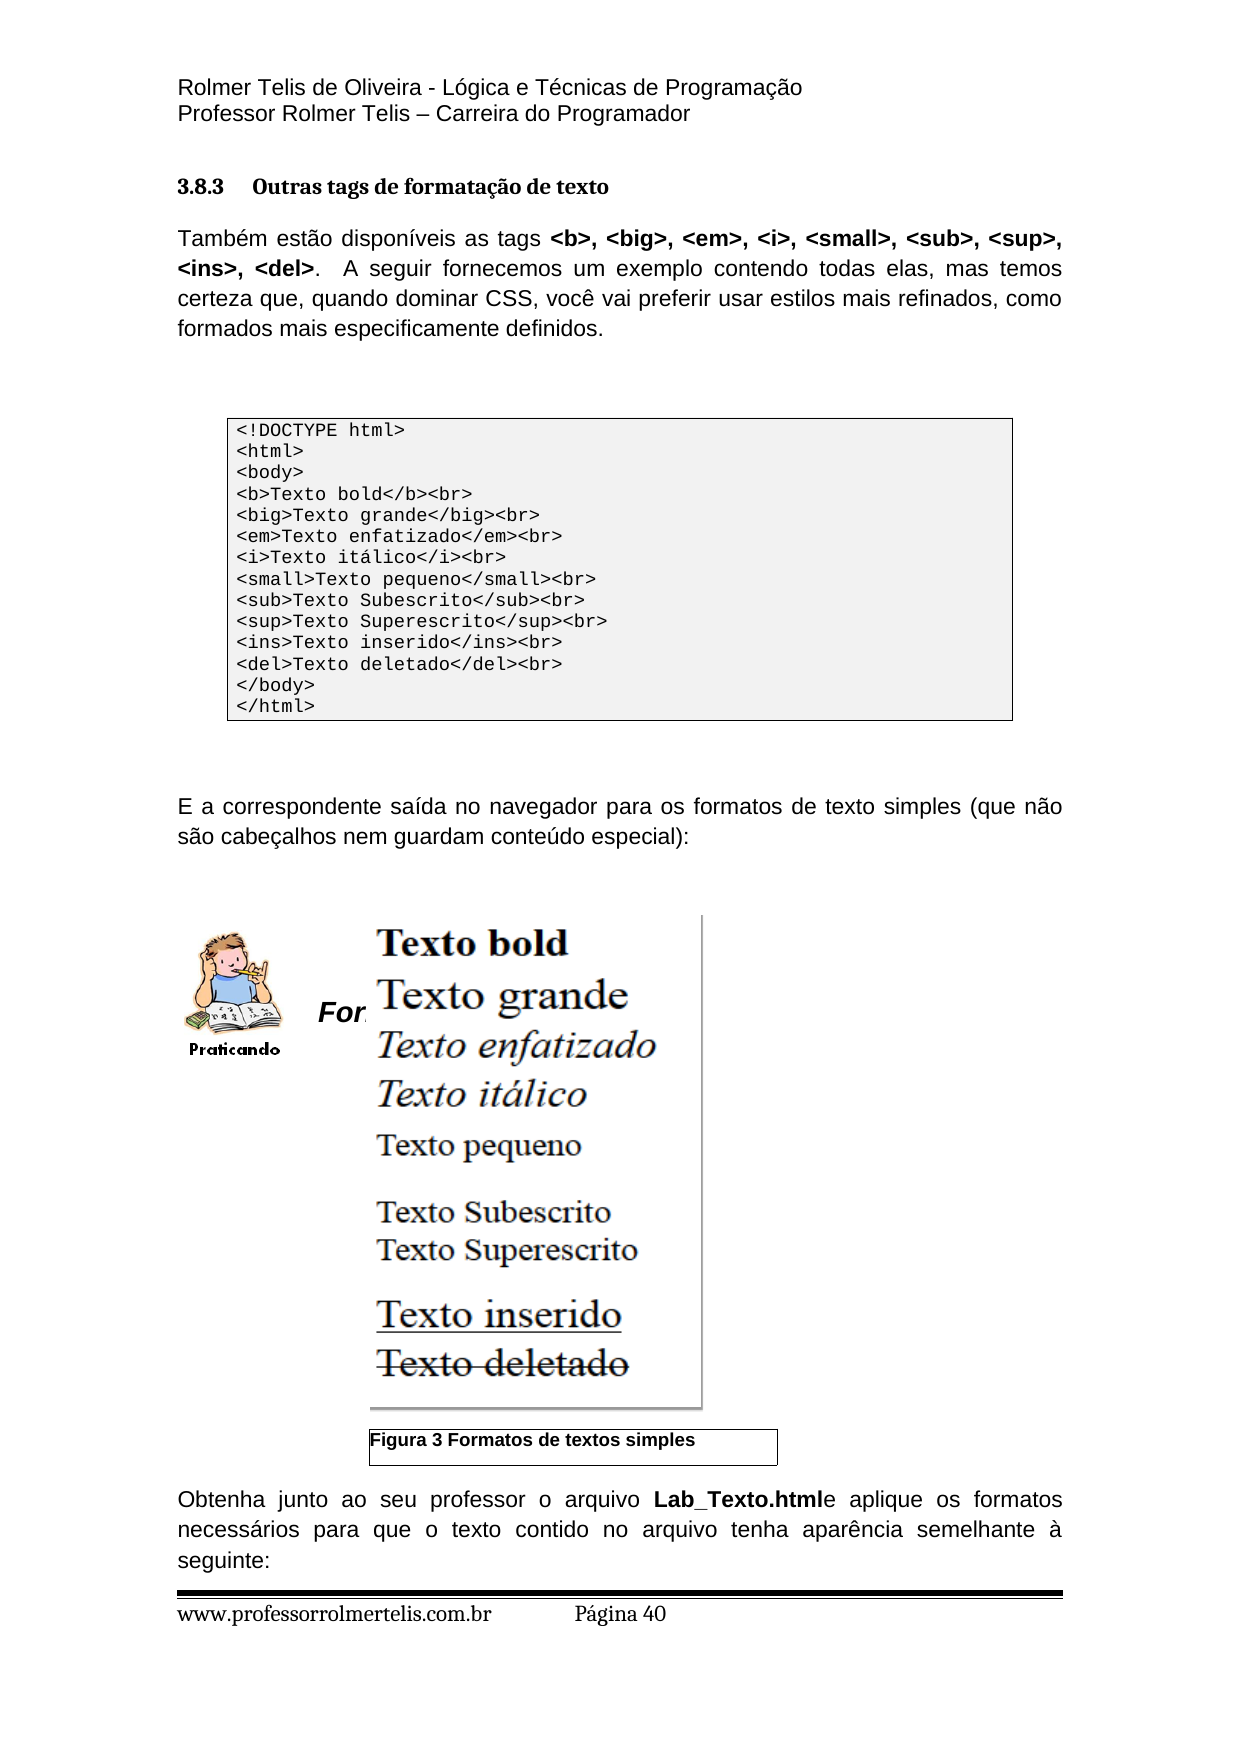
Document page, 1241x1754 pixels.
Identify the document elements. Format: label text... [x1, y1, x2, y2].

text E a correspondente saída no navegador para os formatos de texto simples (que não são cabeçalhos nem guardam conteúdo especial):­ [177, 793, 1063, 849]
text <!DOCTYPE html> [228, 419, 1012, 439]
text <b>Texto bold</b><br> [228, 481, 1012, 502]
table_header Formatação de Texto [704, 925, 1078, 1078]
text Obtenha junto ao seu professor o arquivo Lab_Texto.htmle aplique os formatos necessários para que o texto contido no arquivo tenha aparência semelhante à seguinte: [177, 1099, 1063, 1573]
table_header Formatação de Texto [307, 925, 366, 1078]
text <ins>Texto inserido</ins><br> [228, 630, 1012, 651]
text Também estão disponíveis as tags <b>, <big>, <em>, <i>, <small>, <sub>, <sup>, <ins>, <del>. A seguir fornecemos um exemplo contendo todas elas, mas temos certeza que, quando dominar CSS, você vai preferir usar estilos mais refinados, como formados mais especificamente definidos. [177, 225, 1063, 342]
subtitle Outras tags de formatação de texto [177, 174, 1063, 200]
text <i>Texto itálico</i><br> [228, 545, 1012, 566]
text <body> [228, 460, 1012, 481]
picture [366, 910, 701, 1407]
text <small>Texto pequeno</small><br> [228, 566, 1012, 587]
text </html> [228, 694, 1012, 720]
text <sub>Texto Subescrito</sub><br> [228, 587, 1012, 609]
text <del>Texto deletado</del><br> [228, 651, 1012, 672]
text <html> [228, 439, 1012, 460]
text </body> [228, 672, 1012, 694]
text <sup>Texto Superescrito</sup><br> [228, 609, 1012, 630]
text <big>Texto grande</big><br> [228, 502, 1012, 524]
table_header [177, 925, 307, 1078]
text <em>Texto enfatizado</em><br> [228, 524, 1012, 545]
text Figura 3 Formatos de textos simples [370, 1430, 777, 1450]
